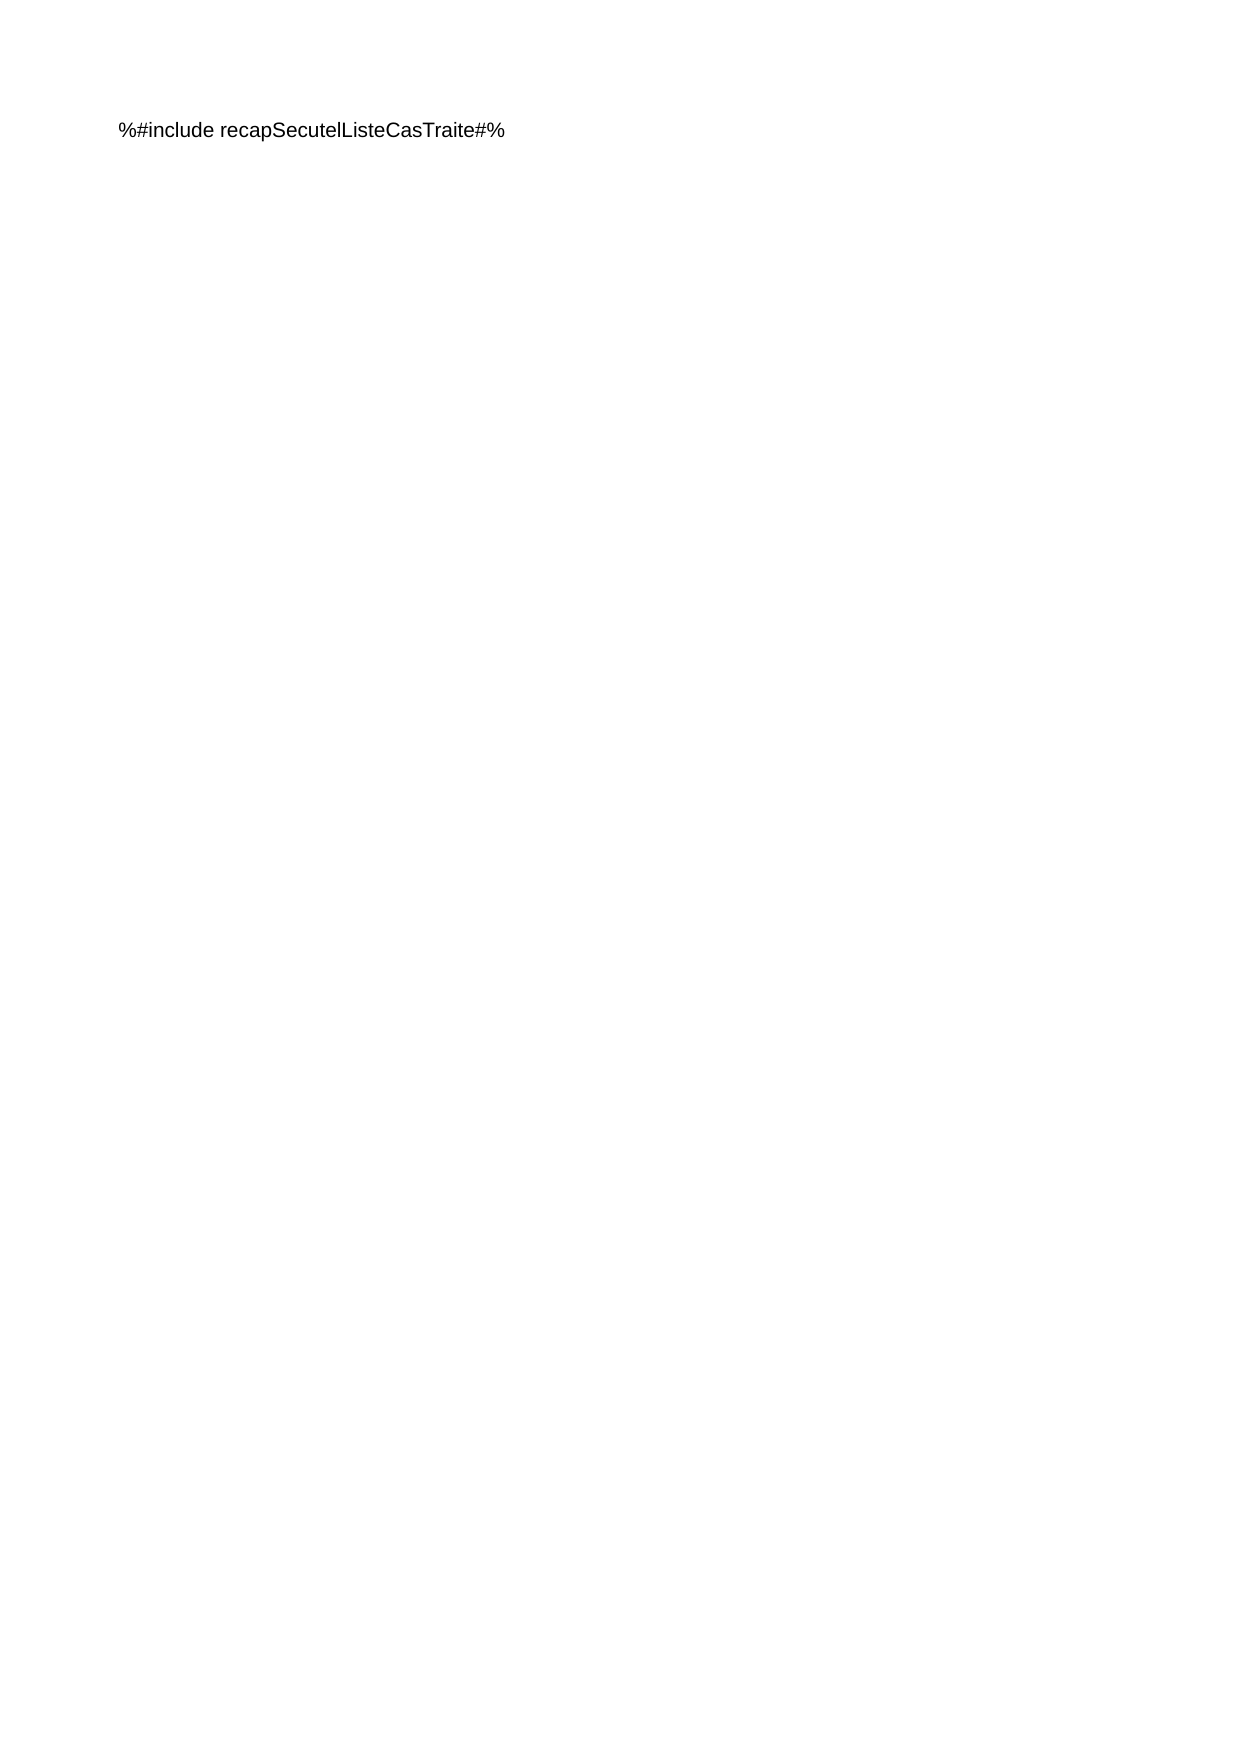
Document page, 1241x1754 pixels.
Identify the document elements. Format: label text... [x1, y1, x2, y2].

text %#include recapSecutelListeCasTraite#% [118, 118, 1122, 142]
